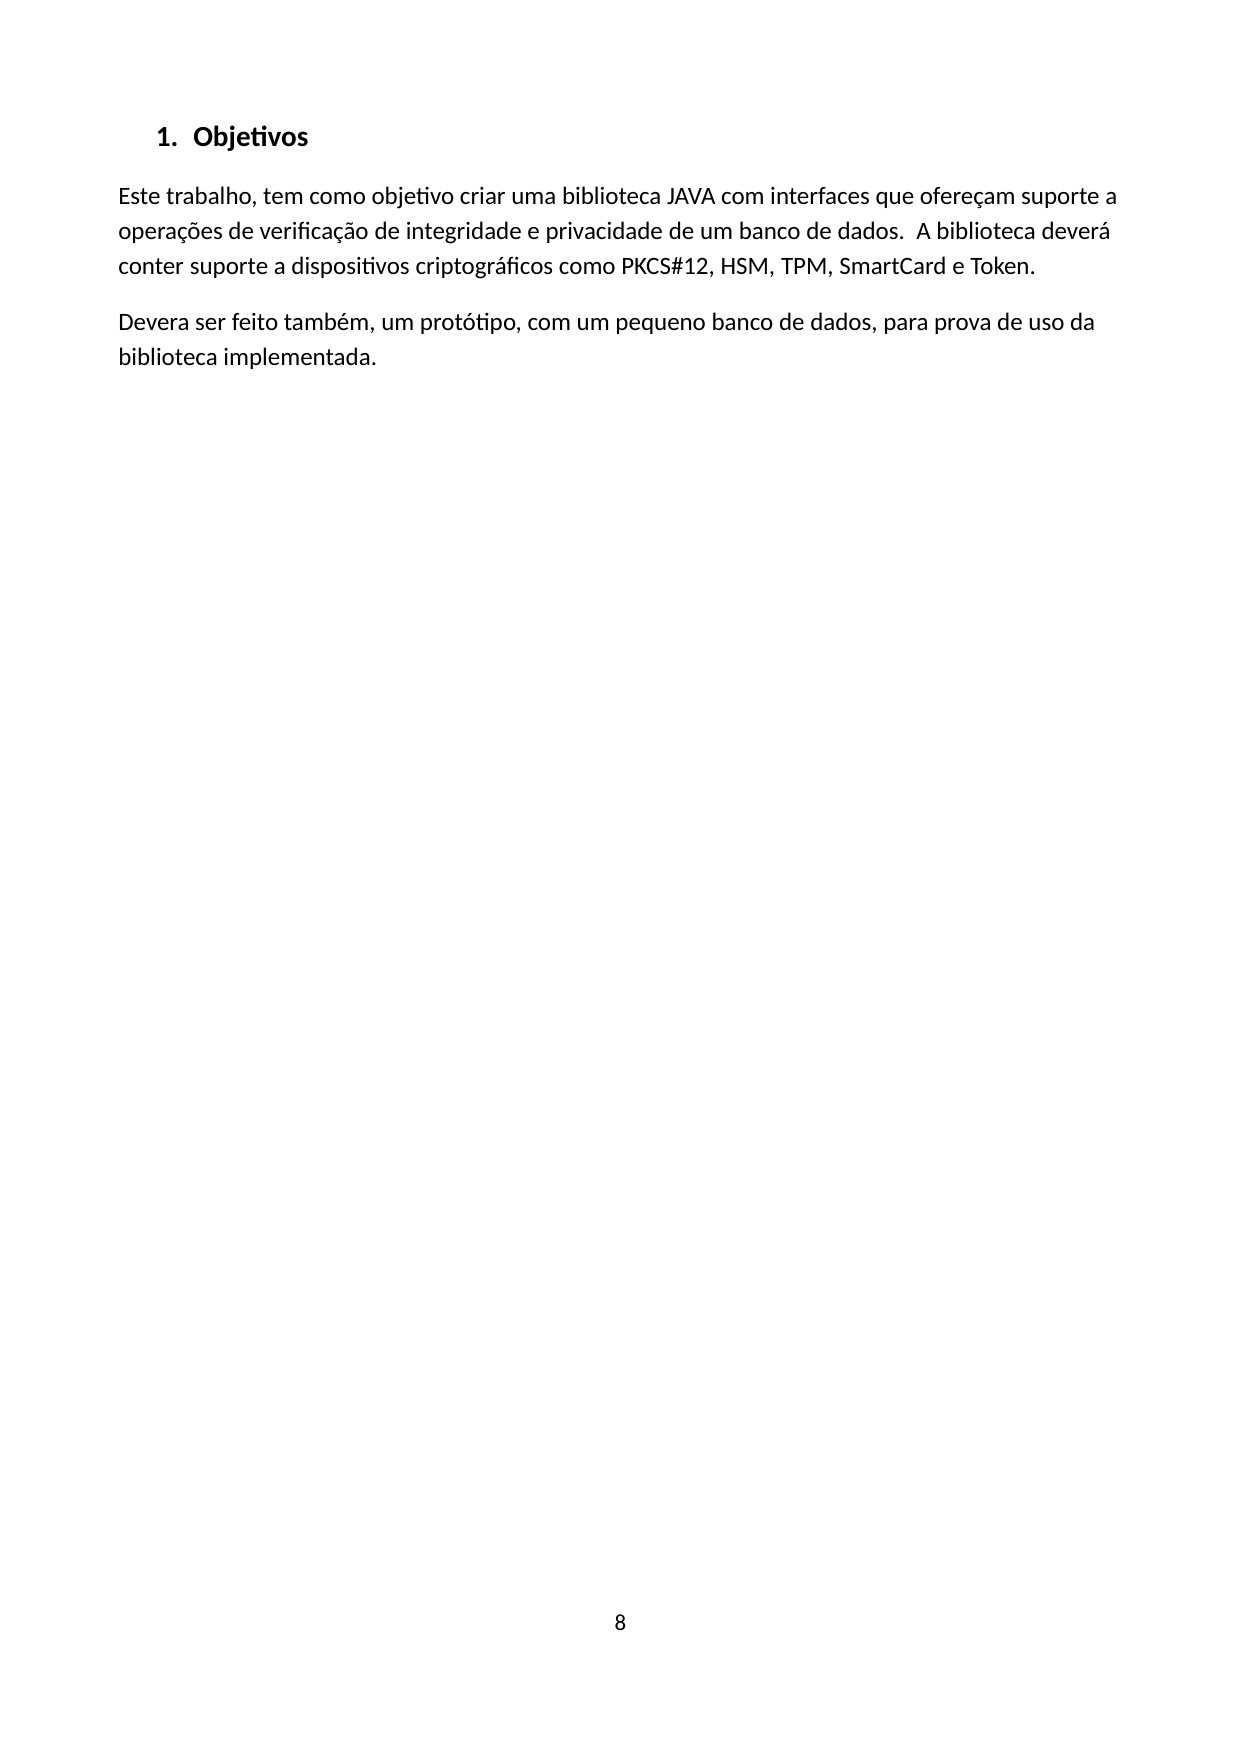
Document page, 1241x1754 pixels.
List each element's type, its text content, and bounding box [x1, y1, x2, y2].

text Devera ser feito também, um protótipo, com um pequeno banco de dados, para prova de uso da biblioteca implementada. [118, 306, 1122, 371]
list Objetivos [156, 118, 1122, 154]
text Este trabalho, tem como objetivo criar uma biblioteca JAVA com interfaces que ofereçam suporte a operações de verificação de integridade e privacidade de um banco de dados. A biblioteca deverá conter suporte a dispositivos criptográficos como PKCS#12, HSM, TPM, SmartCard e Token. [118, 180, 1122, 280]
